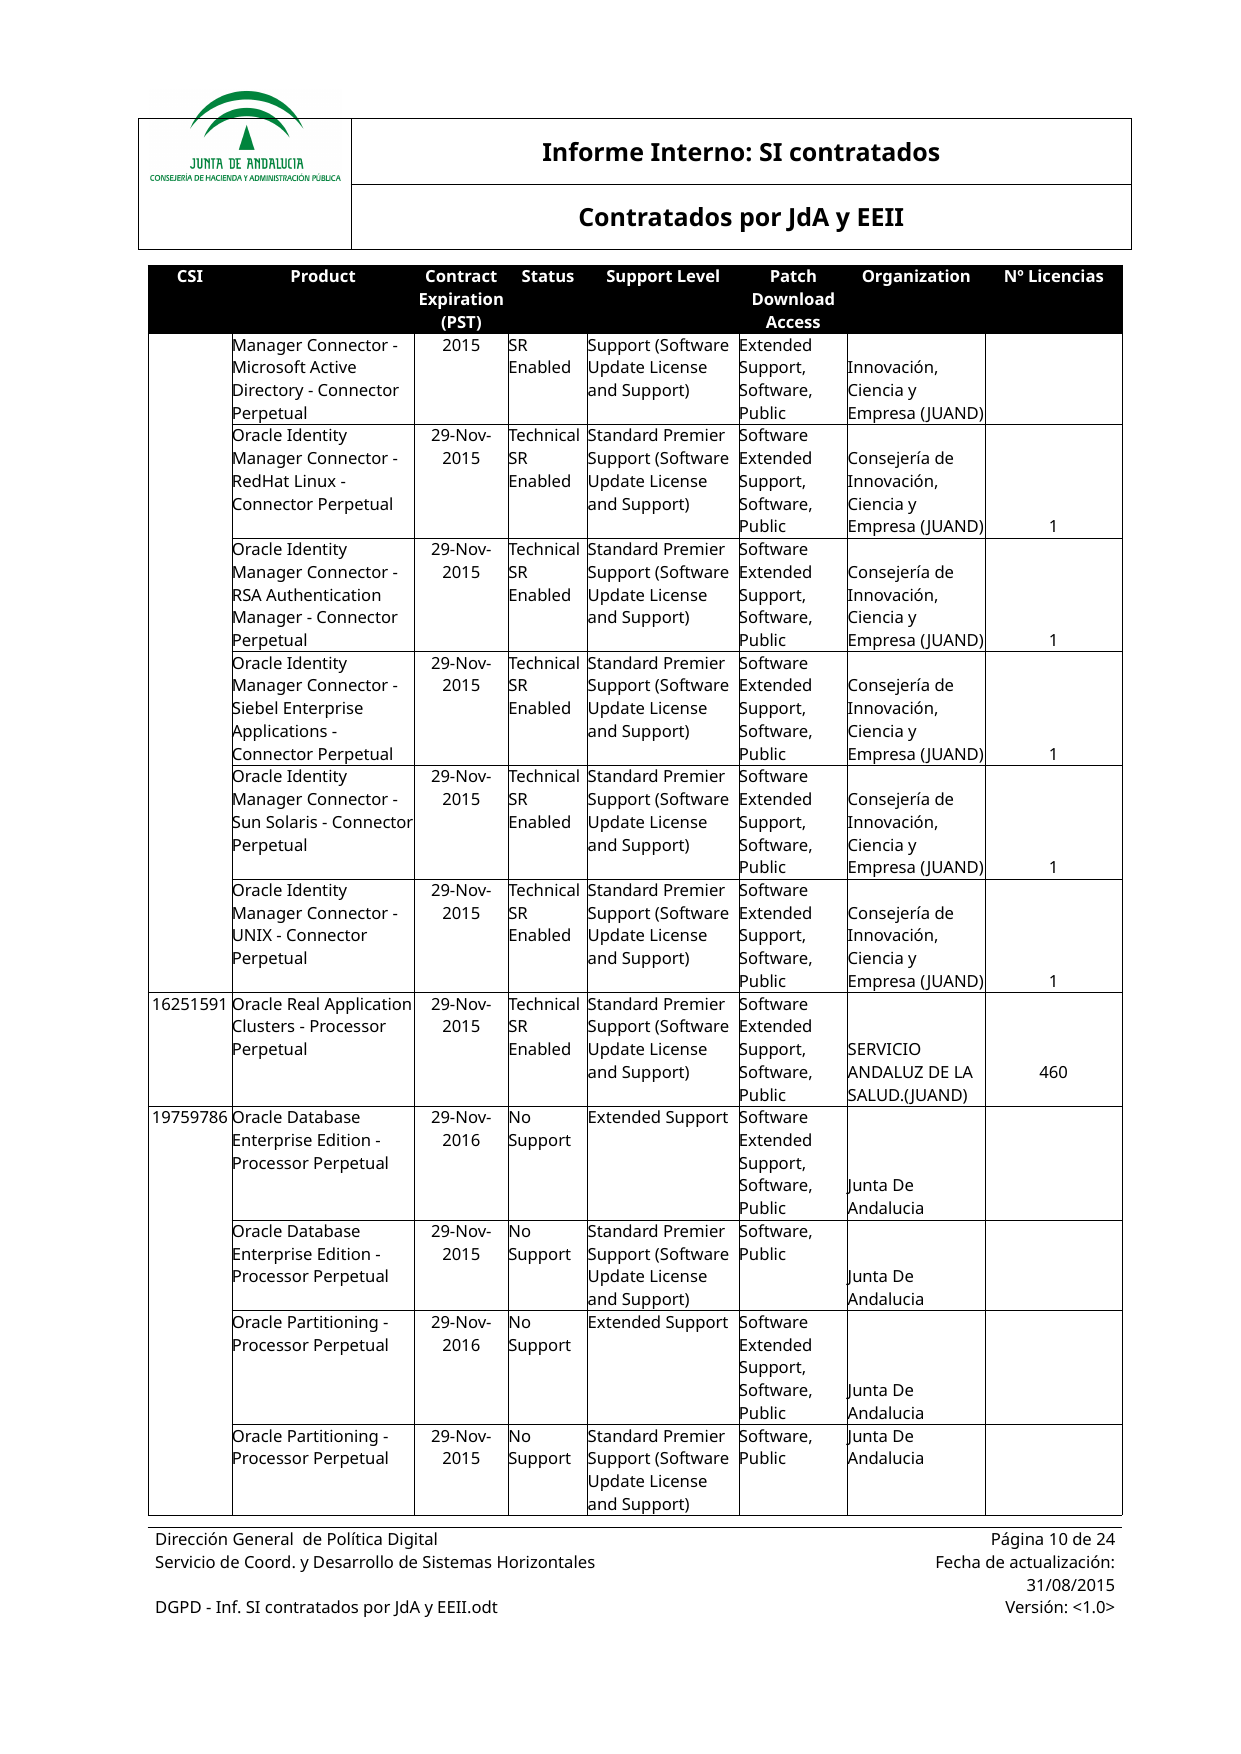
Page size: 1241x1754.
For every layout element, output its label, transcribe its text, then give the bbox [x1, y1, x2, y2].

table_cell [986, 1107, 1122, 1219]
table_cell Standard Premier Support (Software Update License and Support) [588, 880, 739, 992]
table_cell Software Extended Support, Software, Public [740, 1311, 847, 1424]
table_cell Standard Premier Support (Software Update License and Support) [588, 539, 739, 651]
table_cell Standard Premier Support (Software Update License and Support) [588, 1221, 739, 1310]
table_cell No Support [509, 1425, 587, 1515]
table_cell Software Extended Support, Software, Public [740, 539, 847, 651]
table_cell 29-Nov-2015 [415, 1221, 508, 1310]
table_cell Consejería de Innovación, Ciencia y Empresa (JUAND) [848, 880, 985, 992]
table_cell Software Extended Support, Software, Public [740, 993, 847, 1106]
table_cell 460 [986, 993, 1122, 1106]
table_cell Software, Public [740, 1221, 847, 1310]
table_cell Technical SR Enabled [509, 880, 587, 992]
table_header Status [509, 266, 587, 333]
table_cell Oracle Partitioning - Processor Perpetual [233, 1311, 414, 1424]
table_cell Extended Support, Software, Public [740, 334, 847, 424]
table_cell Oracle Identity Manager Connector - Sun Solaris - Connector Perpetual [233, 766, 414, 878]
table_cell Software Extended Support, Software, Public [740, 880, 847, 992]
table_cell Oracle Identity Manager Connector - RSA Authentication Manager - Connector Perpetual [233, 539, 414, 651]
table_cell Consejería de Innovación, Ciencia y Empresa (JUAND) [848, 539, 985, 651]
table_cell Technical SR Enabled [509, 425, 587, 538]
table_cell Technical SR Enabled [509, 652, 587, 765]
table_cell Consejería de Innovación, Ciencia y Empresa (JUAND) [848, 425, 985, 538]
table_header CSI [149, 266, 232, 333]
table_cell [986, 1425, 1122, 1515]
table_header Nº Licencias [986, 266, 1122, 333]
table_header Patch Download Access [740, 266, 847, 333]
table_cell Junta De Andalucia [848, 1107, 985, 1219]
table_cell Technical SR Enabled [509, 766, 587, 878]
table_cell Extended Support [588, 1311, 739, 1424]
table_cell Consejería de Innovación, Ciencia y Empresa (JUAND) [848, 652, 985, 765]
table_cell Junta De Andalucia [848, 1425, 985, 1515]
table_cell [986, 1221, 1122, 1310]
table_cell Oracle Database Enterprise Edition - Processor Perpetual [233, 1221, 414, 1310]
table_cell Standard Premier Support (Software Update License and Support) [588, 1425, 739, 1515]
table_cell Innovación, Ciencia y Empresa (JUAND) [848, 334, 985, 424]
table_cell Standard Premier Support (Software Update License and Support) [588, 993, 739, 1106]
table_cell 1 [986, 425, 1122, 538]
table_cell Software Extended Support, Software, Public [740, 766, 847, 878]
table_cell 19759786 [149, 1107, 232, 1515]
table_cell 16251591 [149, 993, 232, 1106]
table_cell Oracle Real Application Clusters - Processor Perpetual [233, 993, 414, 1106]
table_cell Software Extended Support, Software, Public [740, 425, 847, 538]
table_header Contract Expiration (PST) [415, 266, 508, 333]
picture [149, 89, 342, 118]
table_cell Standard Premier Support (Software Update License and Support) [588, 652, 739, 765]
table_cell Junta De Andalucia [848, 1221, 985, 1310]
table_cell Software Extended Support, Software, Public [740, 652, 847, 765]
table_cell Manager Connector - Microsoft Active Directory - Connector Perpetual [233, 334, 414, 424]
table_cell Consejería de Innovación, Ciencia y Empresa (JUAND) [848, 766, 985, 878]
table_cell Oracle Identity Manager Connector - Siebel Enterprise Applications - Connector Perpetual [233, 652, 414, 765]
table_cell Software, Public [740, 1425, 847, 1515]
table_cell 29-Nov-2015 [415, 1425, 508, 1515]
table_cell SR Enabled [509, 334, 587, 424]
table_cell 29-Nov-2015 [415, 425, 508, 538]
table_cell Technical SR Enabled [509, 993, 587, 1106]
table_cell 29-Nov-2015 [415, 539, 508, 651]
table_cell 1 [986, 766, 1122, 878]
picture [149, 119, 342, 182]
table_cell 1 [986, 880, 1122, 992]
table_header Organization [848, 266, 985, 333]
table_cell 29-Nov-2015 [415, 652, 508, 765]
table_cell SERVICIO ANDALUZ DE LA SALUD.(JUAND) [848, 993, 985, 1106]
table_cell [986, 334, 1122, 424]
table_cell 2015 [415, 334, 508, 424]
table_cell Oracle Identity Manager Connector - RedHat Linux - Connector Perpetual [233, 425, 414, 538]
table_cell 29-Nov-2015 [415, 880, 508, 992]
table_header Product [233, 266, 414, 333]
table_cell Support (Software Update License and Support) [588, 334, 739, 424]
table_cell 1 [986, 652, 1122, 765]
table_cell Technical SR Enabled [509, 539, 587, 651]
table_header Support Level [588, 266, 739, 333]
table_cell No Support [509, 1311, 587, 1424]
table_cell No Support [509, 1107, 587, 1219]
table_cell 29-Nov-2015 [415, 993, 508, 1106]
table_cell [986, 1311, 1122, 1424]
table_cell Junta De Andalucia [848, 1311, 985, 1424]
table_cell 1 [986, 539, 1122, 651]
table_cell Standard Premier Support (Software Update License and Support) [588, 425, 739, 538]
table_cell 29-Nov-2015 [415, 766, 508, 878]
table_cell 29-Nov-2016 [415, 1311, 508, 1424]
table_cell Oracle Identity Manager Connector - UNIX - Connector Perpetual [233, 880, 414, 992]
table_cell Standard Premier Support (Software Update License and Support) [588, 766, 739, 878]
table_cell Oracle Database Enterprise Edition - Processor Perpetual [233, 1107, 414, 1219]
table_cell Oracle Partitioning - Processor Perpetual [233, 1425, 414, 1515]
table_cell [149, 334, 232, 992]
table_cell Software Extended Support, Software, Public [740, 1107, 847, 1219]
table_cell No Support [509, 1221, 587, 1310]
table_cell Extended Support [588, 1107, 739, 1219]
table_cell 29-Nov-2016 [415, 1107, 508, 1219]
